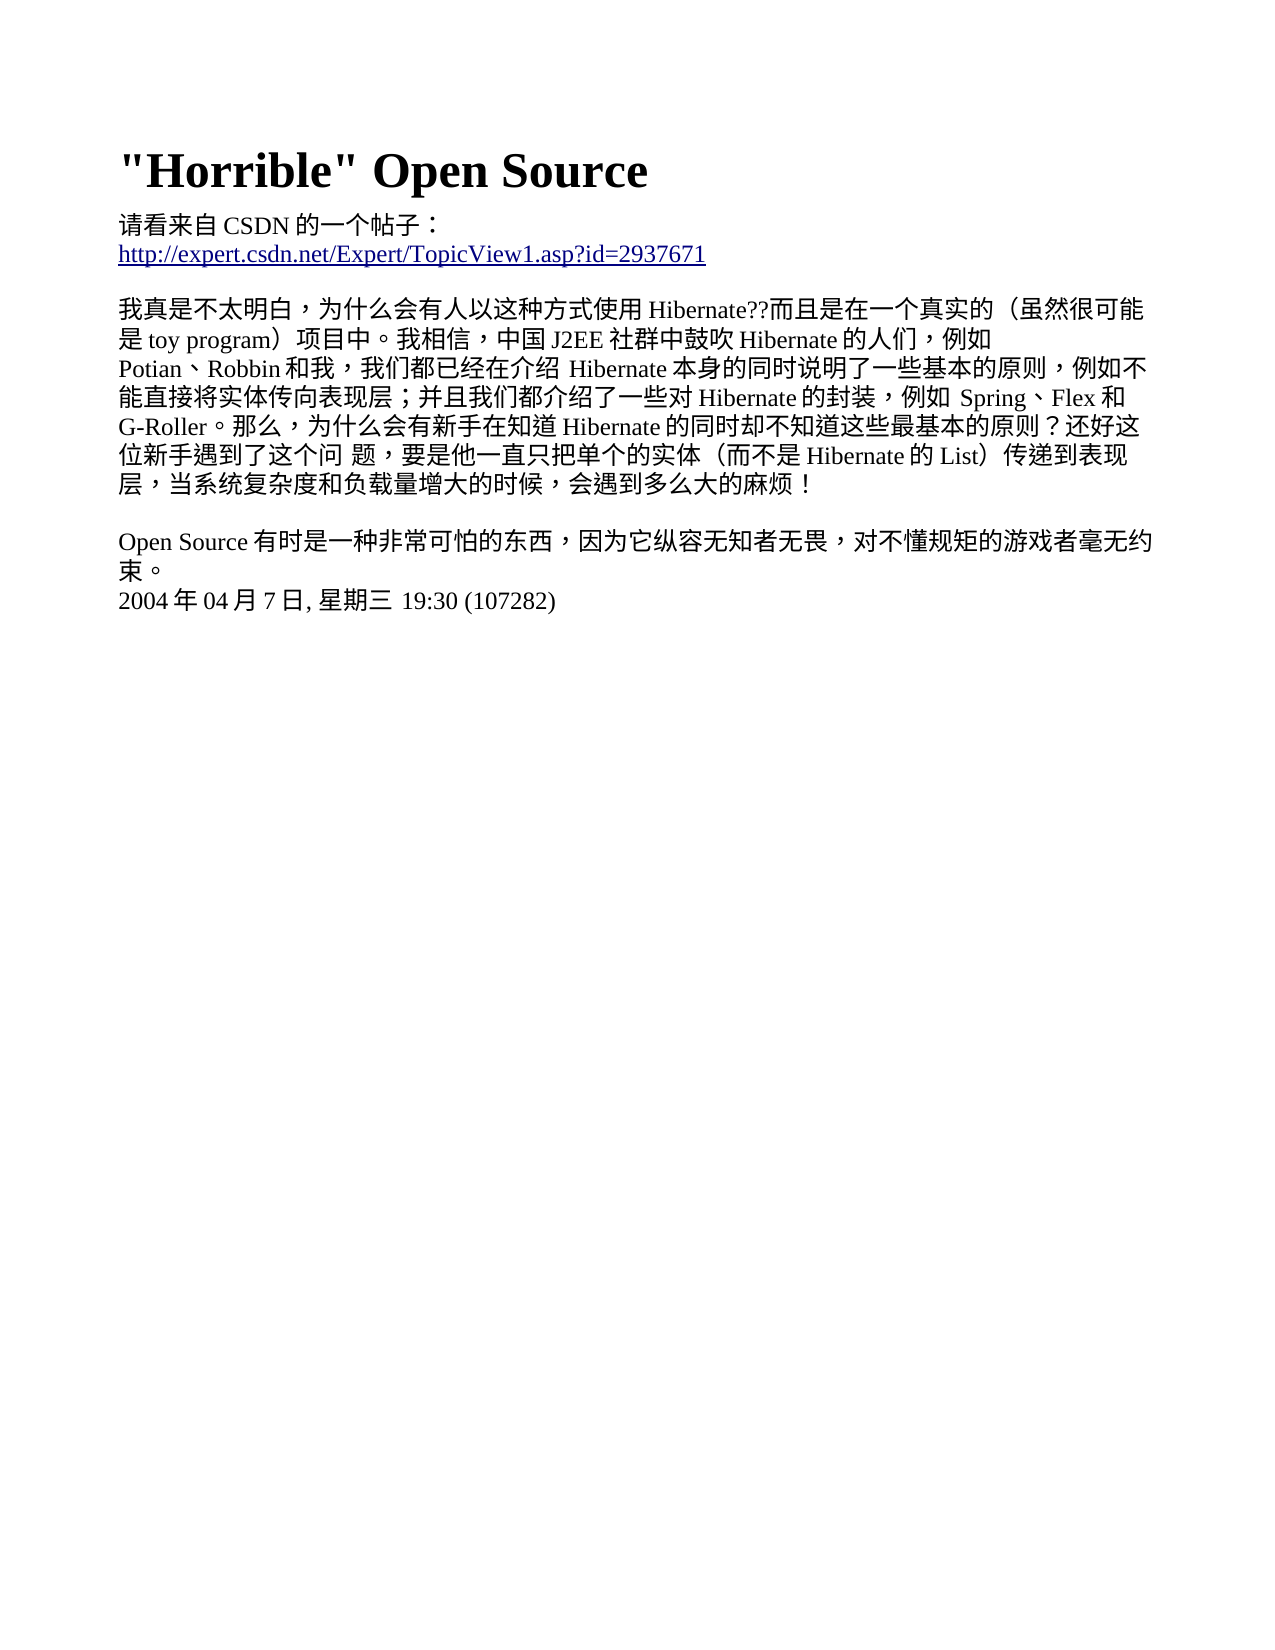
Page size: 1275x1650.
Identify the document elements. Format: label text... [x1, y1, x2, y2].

text 请看来自CSDN的一个帖子： [118, 211, 1157, 240]
subtitle "Horrible" Open Source [118, 143, 1157, 198]
text 2004年04月7日, 星期三 19:30 (107282) [118, 586, 1157, 615]
text Open Source有时是一种非常可怕的东西，因为它纵容无知者无畏，对不懂规矩的游戏者毫无约束。 [118, 527, 1157, 586]
text http://expert.csdn.net/Expert/TopicView1.asp?id=2937671 [118, 240, 1157, 268]
text 我真是不太明白，为什么会有人以这种方式使用Hibernate??而且是在一个真实的（虽然很可能是toy program）项目中。我相信，中国J2EE社群中鼓吹Hibernate的人们，例如Potian、Robbin和我，我们都已经在介绍 Hibernate本身的同时说明了一些基本的原则，例如不能直接将实体传向表现层；并且我们都介绍了一些对Hibernate的封装，例如 Spring、Flex和G-Roller。那么，为什么会有新手在知道Hibernate的同时却不知道这些最基本的原则？还好这位新手遇到了这个问 题，要是他一直只把单个的实体（而不是Hibernate的List）传递到表现层，当系统复杂度和负载量增大的时候，会遇到多么大的麻烦！ [118, 296, 1157, 500]
